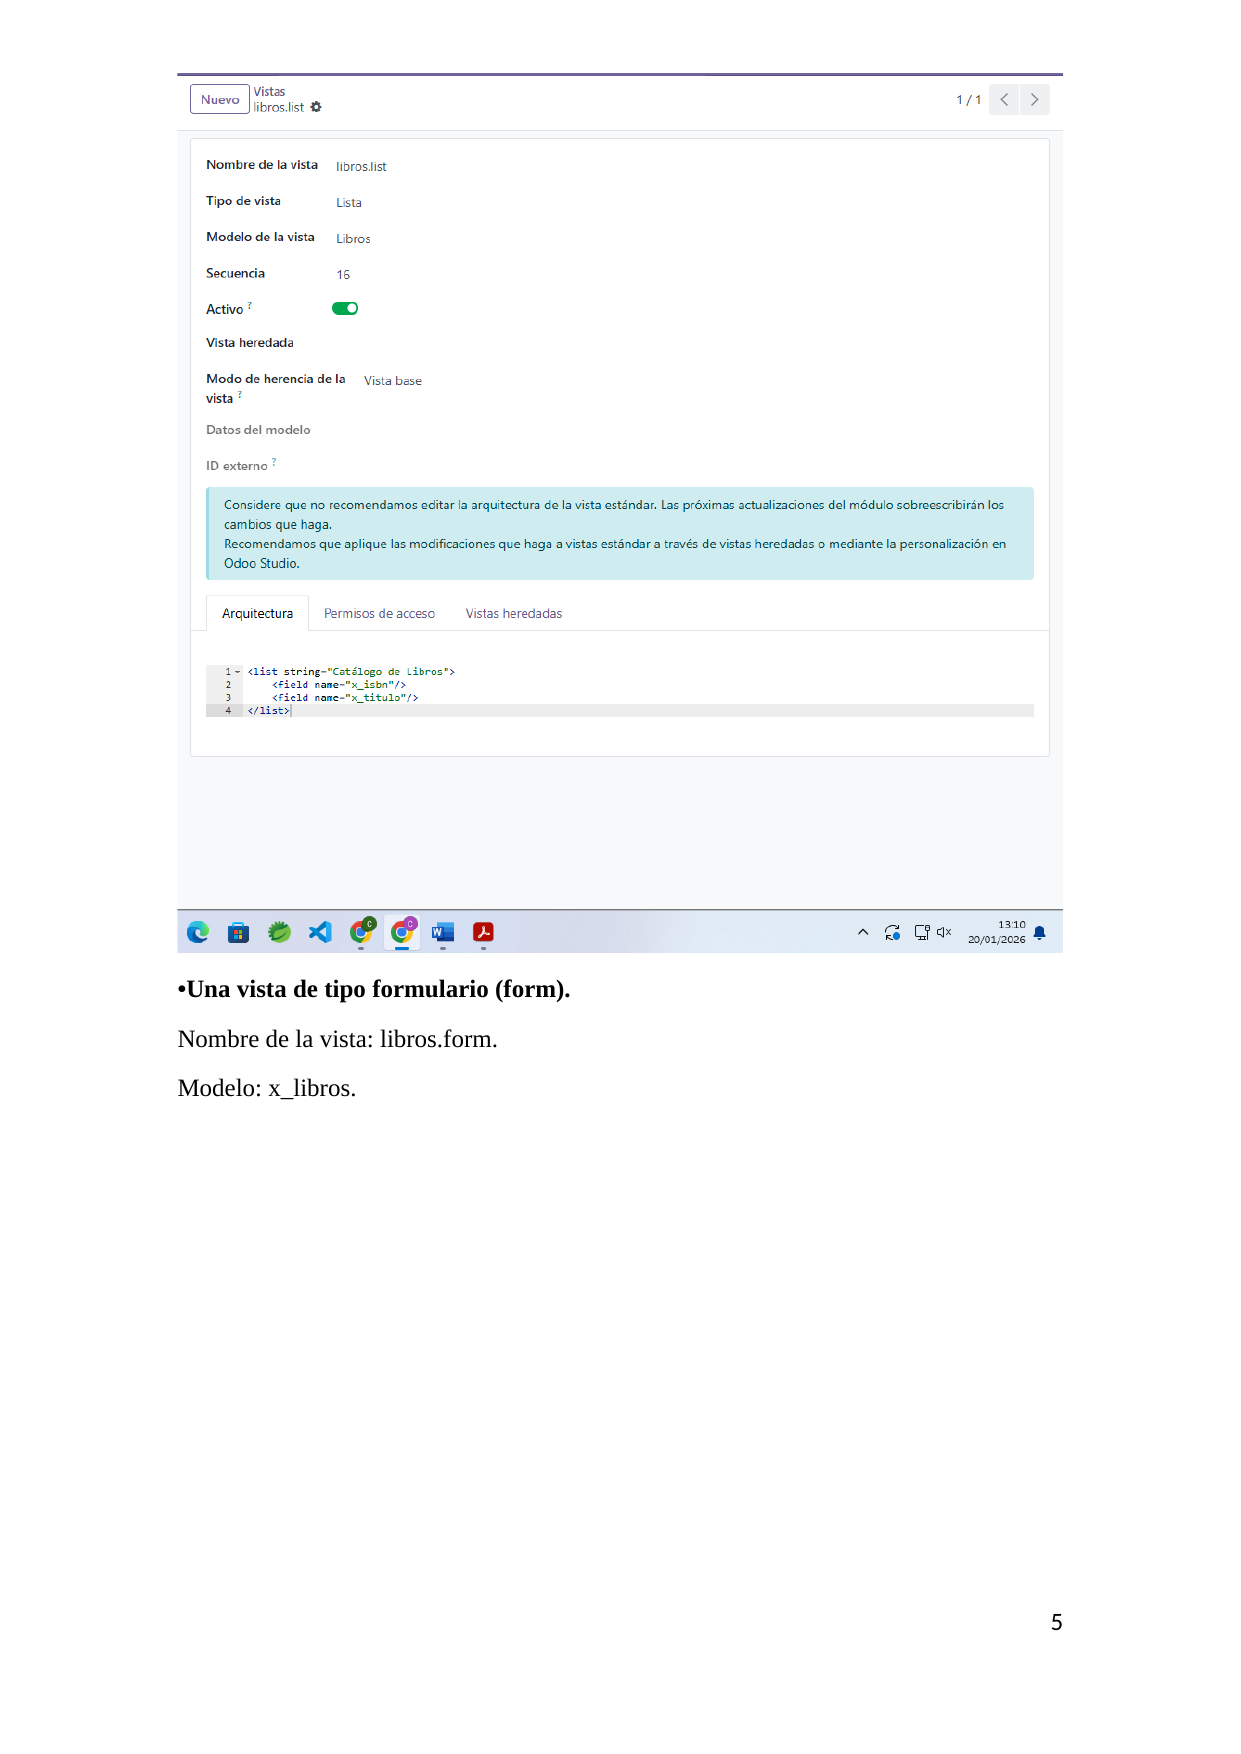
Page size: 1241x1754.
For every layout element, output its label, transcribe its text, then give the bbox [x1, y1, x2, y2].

text •Una vista de tipo formulario (form). [177, 974, 1063, 1003]
text Modelo: x_libros. [177, 1073, 1063, 1102]
text Nombre de la vista: libros.form. [177, 1024, 1063, 1053]
